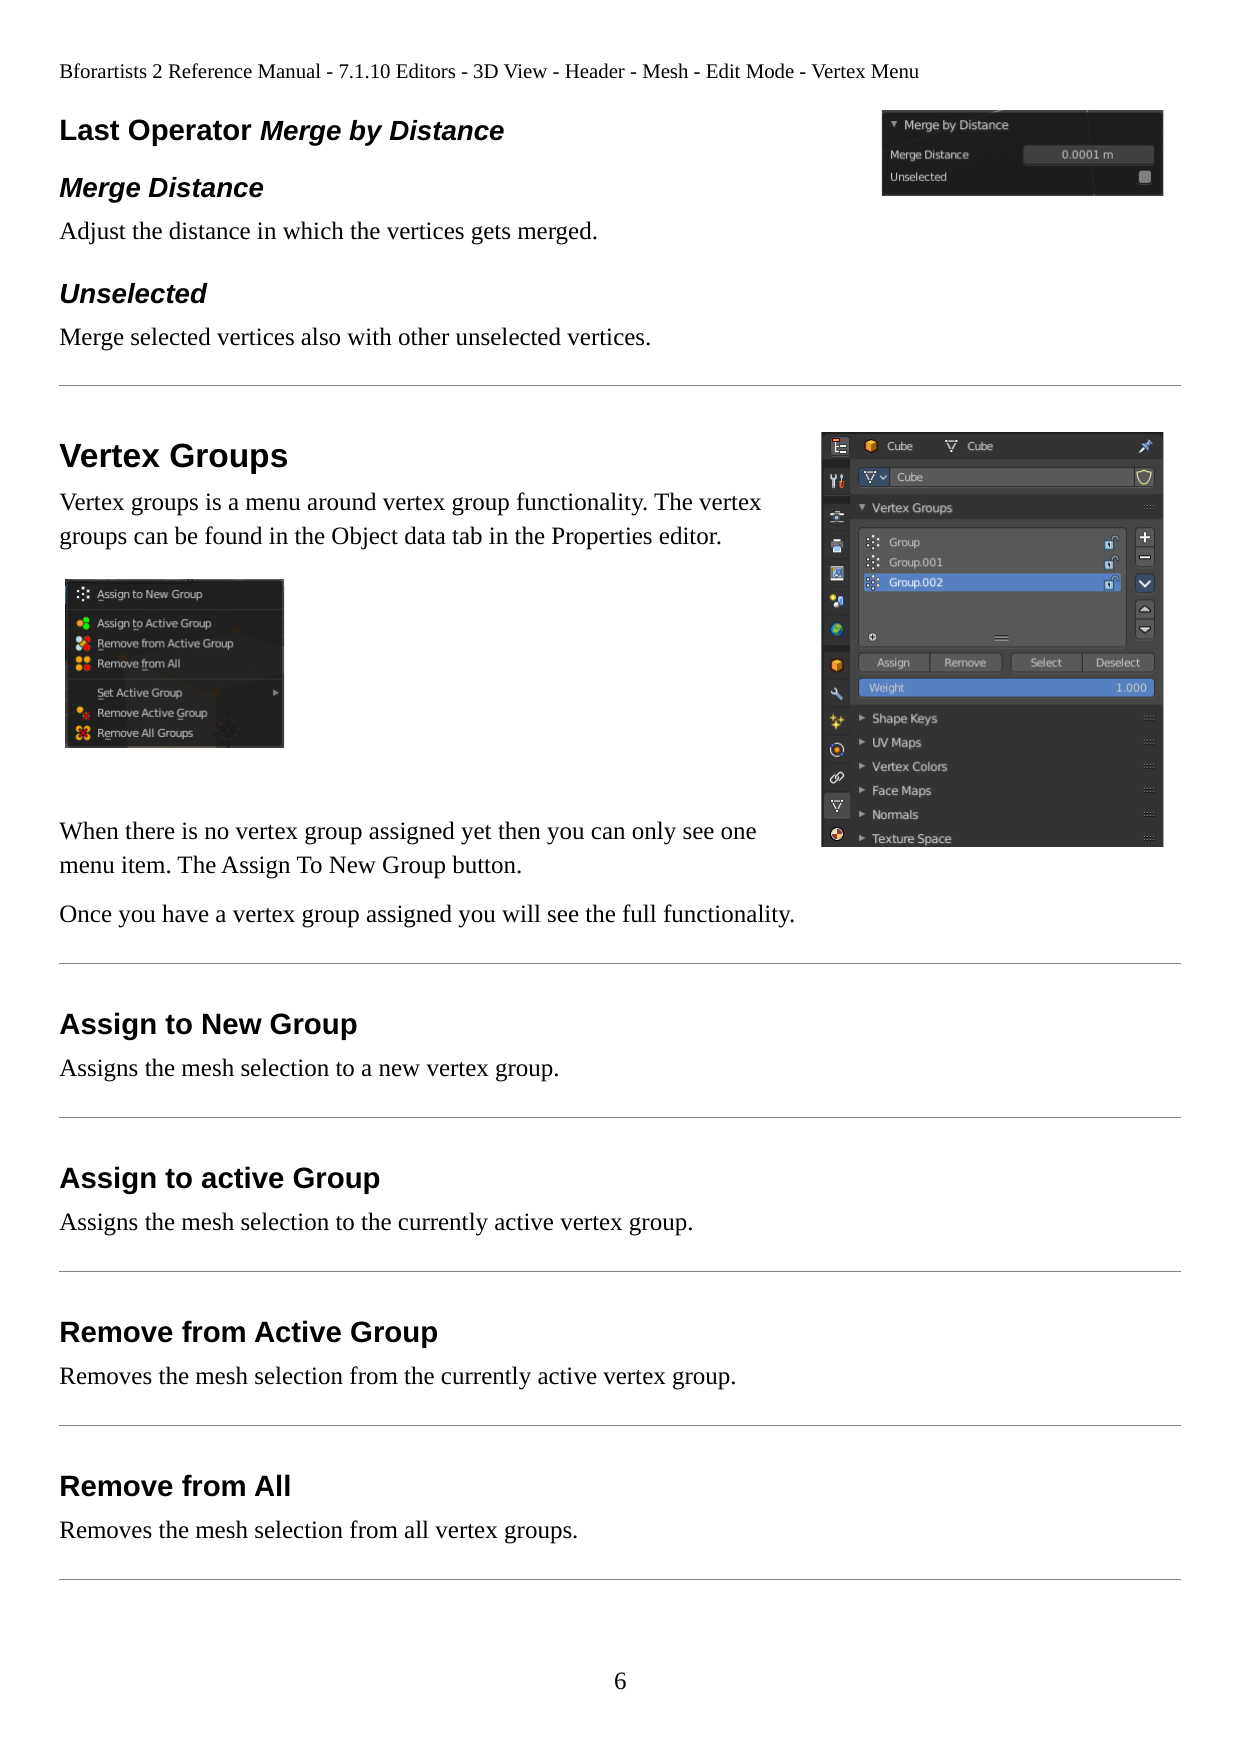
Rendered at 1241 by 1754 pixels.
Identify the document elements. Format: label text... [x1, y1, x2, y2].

subtitle Remove from All [59, 1469, 1181, 1503]
text Vertex groups is a menu around vertex group functionality. The vertex groups can be found in the Object data tab in the Properties editor. [59, 487, 821, 550]
subtitle Merge Distance [59, 171, 1181, 203]
subtitle Assign to New Group [59, 1007, 1181, 1041]
text Once you have a vertex group assigned you will see the full functionality. [59, 899, 1181, 928]
subtitle Vertex Groups [59, 436, 821, 474]
picture [821, 432, 1164, 847]
text Adjust the distance in which the vertices gets merged. [59, 216, 1181, 244]
subtitle Last Operator Merge by Distance [59, 113, 881, 146]
text Removes the mesh selection from the currently active vertex group. [59, 1361, 1181, 1390]
subtitle Unselected [59, 277, 1181, 309]
text Assigns the mesh selection to a new vertex group. [59, 1053, 1181, 1082]
subtitle Remove from Active Group [59, 1315, 1181, 1349]
subtitle [1164, 436, 1181, 474]
picture [65, 579, 285, 748]
subtitle Assign to active Group [59, 1161, 1181, 1195]
text Merge selected vertices also with other unselected vertices. [59, 322, 1181, 350]
picture [881, 110, 1164, 196]
text When there is no vertex group assigned yet then you can only see one menu item. The Assign To New Group button. [59, 816, 1181, 879]
text Removes the mesh selection from all vertex groups. [59, 1516, 1181, 1544]
text Assigns the mesh selection to the currently active vertex group. [59, 1207, 1181, 1236]
